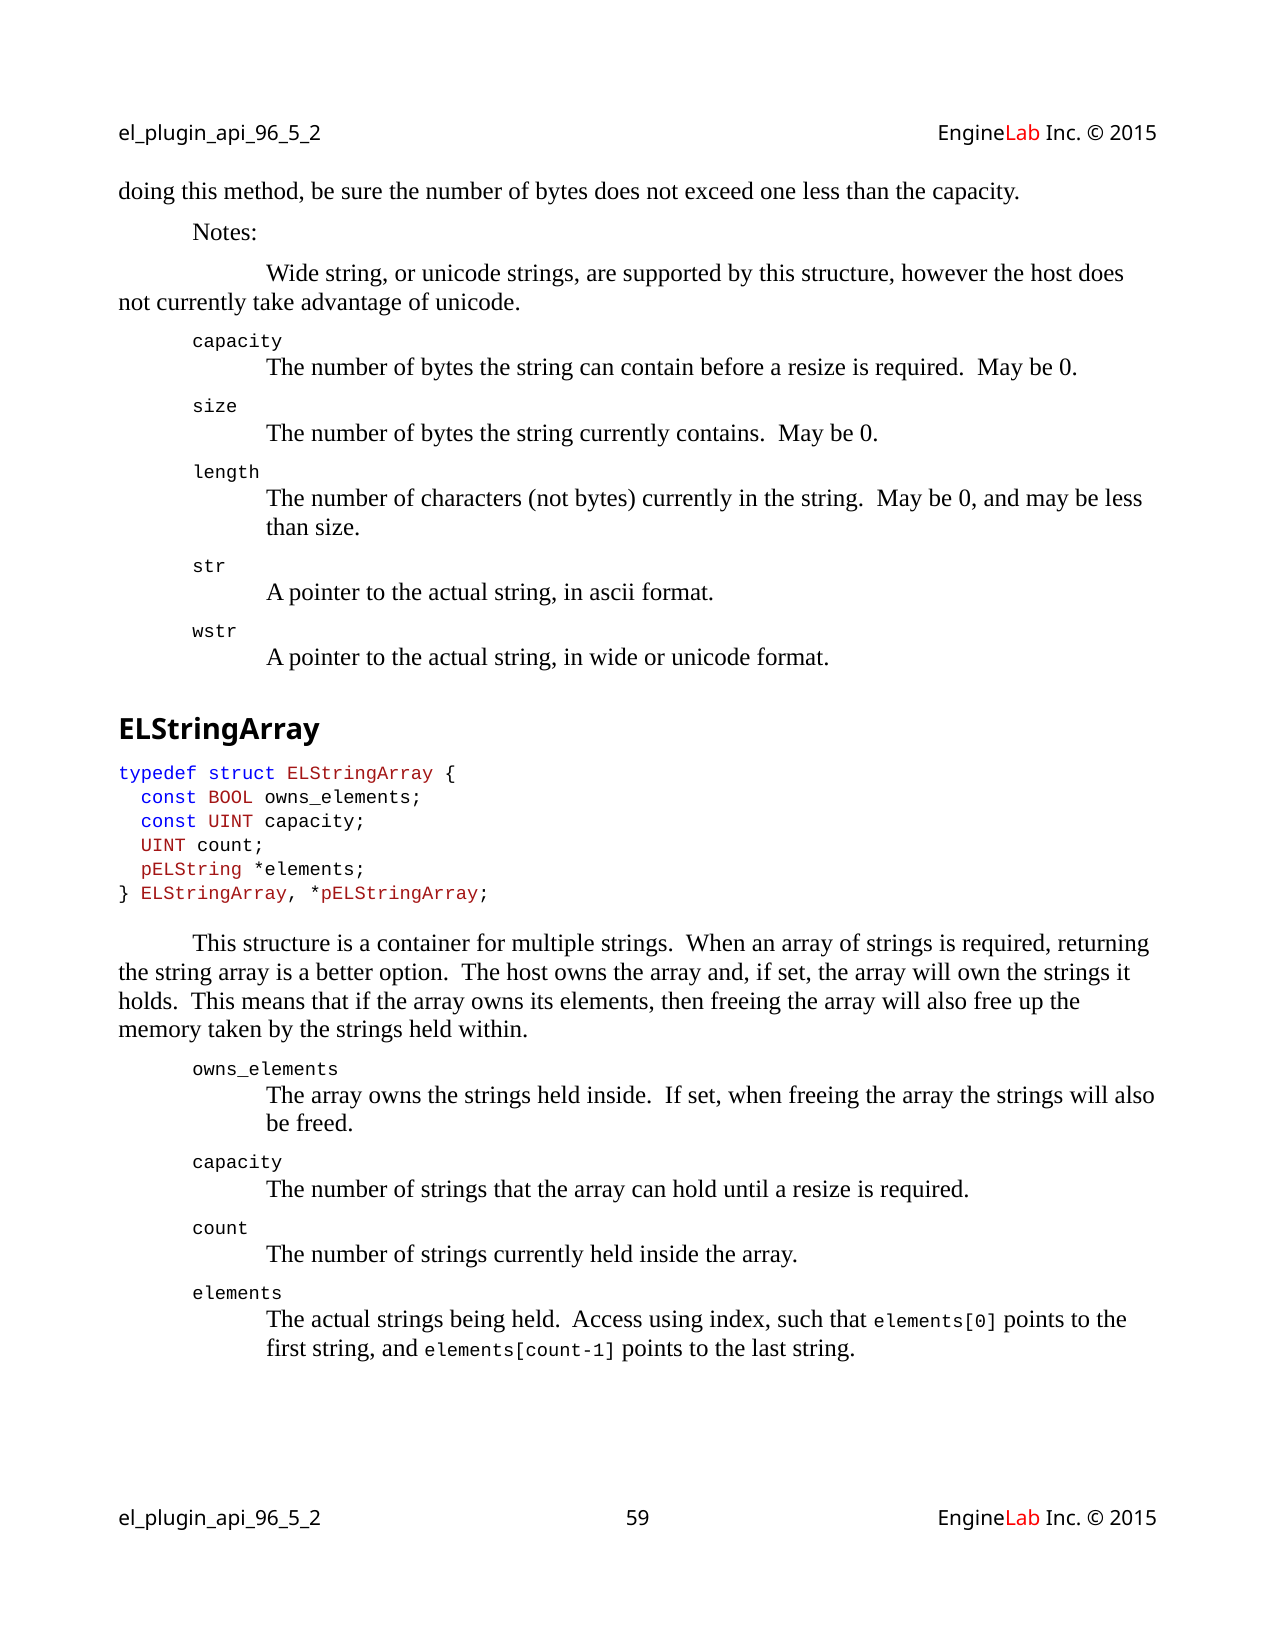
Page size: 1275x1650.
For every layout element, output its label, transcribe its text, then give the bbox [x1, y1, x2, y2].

text The number of bytes the string can contain before a resize is required. May be 0. [118, 352, 1157, 381]
text pELString *elements; [118, 856, 1157, 880]
subtitle ELStringArray [118, 708, 1157, 748]
text A pointer to the actual string, in wide or unicode format. [118, 642, 1157, 671]
text Wide string, or unicode strings, are supported by this structure, however the host does not currently take advantage of unicode. [118, 258, 1157, 316]
text size [118, 394, 1157, 418]
text The number of strings currently held inside the array. [118, 1239, 1157, 1268]
text doing this method, be sure the number of bytes does not exceed one less than the capacity. [118, 176, 1157, 205]
text str [118, 553, 1157, 577]
text typedef struct ELStringArray { [118, 761, 1157, 784]
text The number of strings that the array can hold until a resize is required. [118, 1174, 1157, 1202]
text This structure is a container for multiple strings. When an array of strings is required, returning the string array is a better option. The host owns the array and, if set, the array will own the strings it holds. This means that if the array owns its elements, then freeing the array will also free up the memory taken by the strings held within. [118, 928, 1157, 1043]
text A pointer to the actual string, in ascii format. [118, 577, 1157, 606]
text The number of characters (not bytes) currently in the string. May be 0, and may be less than size. [118, 483, 1157, 540]
text const BOOL owns_elements; [118, 784, 1157, 808]
text const UINT capacity; [118, 808, 1157, 832]
text The actual strings being held. Access using index, such that elements[0] points to the first string, and elements[count-1] points to the last string. [118, 1304, 1157, 1362]
text elements [118, 1280, 1157, 1304]
text capacity [118, 328, 1157, 352]
text UINT count; [118, 832, 1157, 856]
text The number of bytes the string currently contains. May be 0. [118, 418, 1157, 446]
text wstr [118, 618, 1157, 642]
text } ELStringArray, *pELStringArray; [118, 880, 1157, 904]
text capacity [118, 1150, 1157, 1174]
text count [118, 1215, 1157, 1239]
text Notes: [118, 217, 1157, 246]
text length [118, 459, 1157, 483]
text owns_elements [118, 1056, 1157, 1080]
text The array owns the strings held inside. If set, when freeing the array the strings will also be freed. [118, 1080, 1157, 1137]
